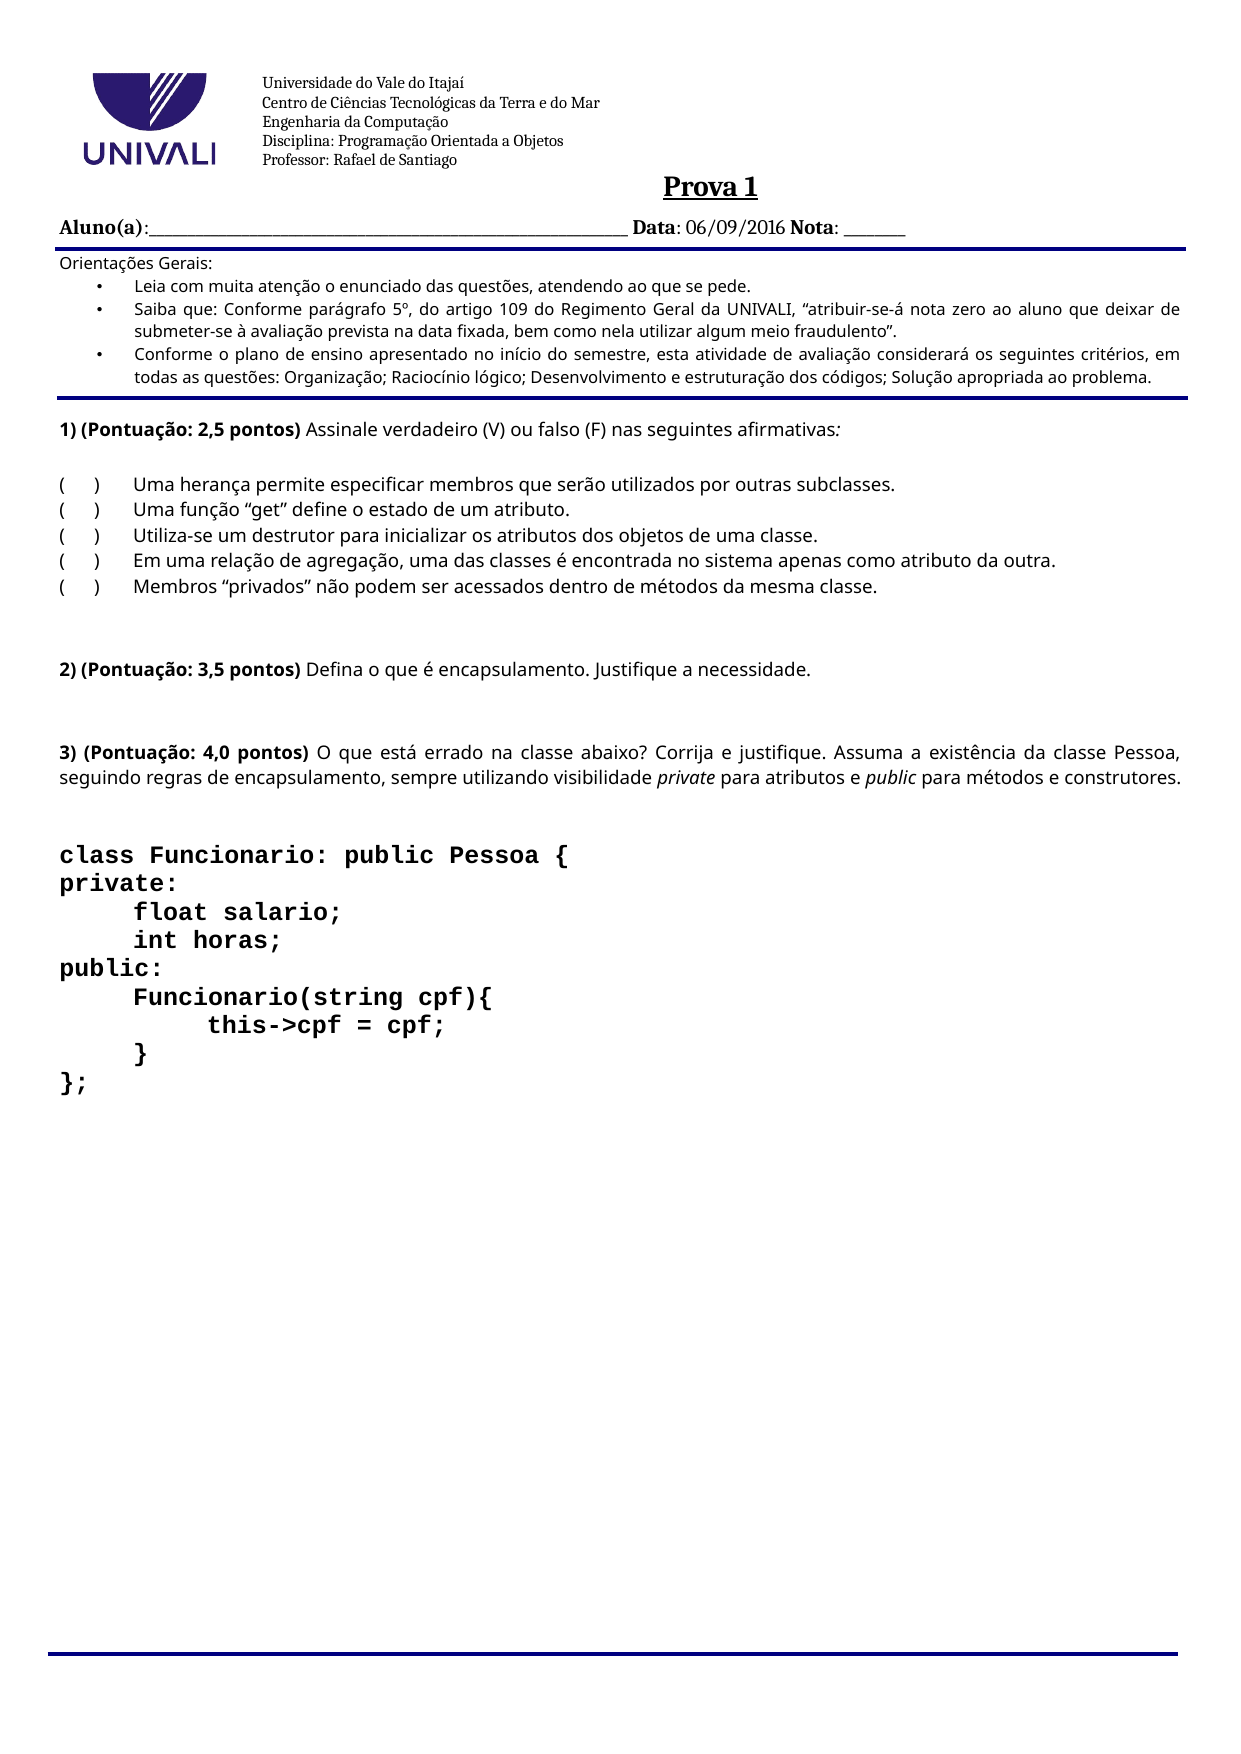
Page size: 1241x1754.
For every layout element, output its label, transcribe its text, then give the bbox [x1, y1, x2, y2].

text ( ) Em uma relação de agregação, uma das classes é encontrada no sistema apenas como atributo da outra. [59, 547, 1181, 573]
text ( ) Membros “privados” não podem ser acessados dentro de métodos da mesma classe. [59, 573, 1181, 598]
text int horas; [59, 927, 1181, 956]
text private: [59, 871, 1181, 899]
text 3) (Pontuação: 4,0 pontos) O que está errado na classe abaixo? Corrija e justifique. Assuma a existência da classe Pessoa, seguindo regras de encapsulamento, sempre utilizando visibilidade private para atributos e public para métodos e construtores. [59, 739, 1181, 790]
text 2) (Pontuação: 3,5 pontos) Defina o que é encapsulamento. Justifique a necessidade. [59, 656, 1181, 682]
text ( ) Uma herança permite especificar membros que serão utilizados por outras subclasses. [59, 471, 1181, 496]
text }; [59, 1069, 1181, 1097]
text Funcionario(string cpf){ [59, 984, 1181, 1012]
picture [83, 73, 216, 165]
text public: [59, 956, 1181, 984]
text } [59, 1041, 1181, 1069]
text 1) (Pontuação: 2,5 pontos) Assinale verdadeiro (V) ou falso (F) nas seguintes afirmativas: [59, 417, 1181, 442]
text class Funcionario: public Pessoa { [59, 842, 1181, 871]
text float salario; [59, 899, 1181, 927]
text this->cpf = cpf; [59, 1012, 1181, 1041]
text ( ) Utiliza-se um destrutor para inicializar os atributos dos objetos de uma classe. [59, 522, 1181, 547]
text ( ) Uma função “get” define o estado de um atributo. [59, 496, 1181, 522]
